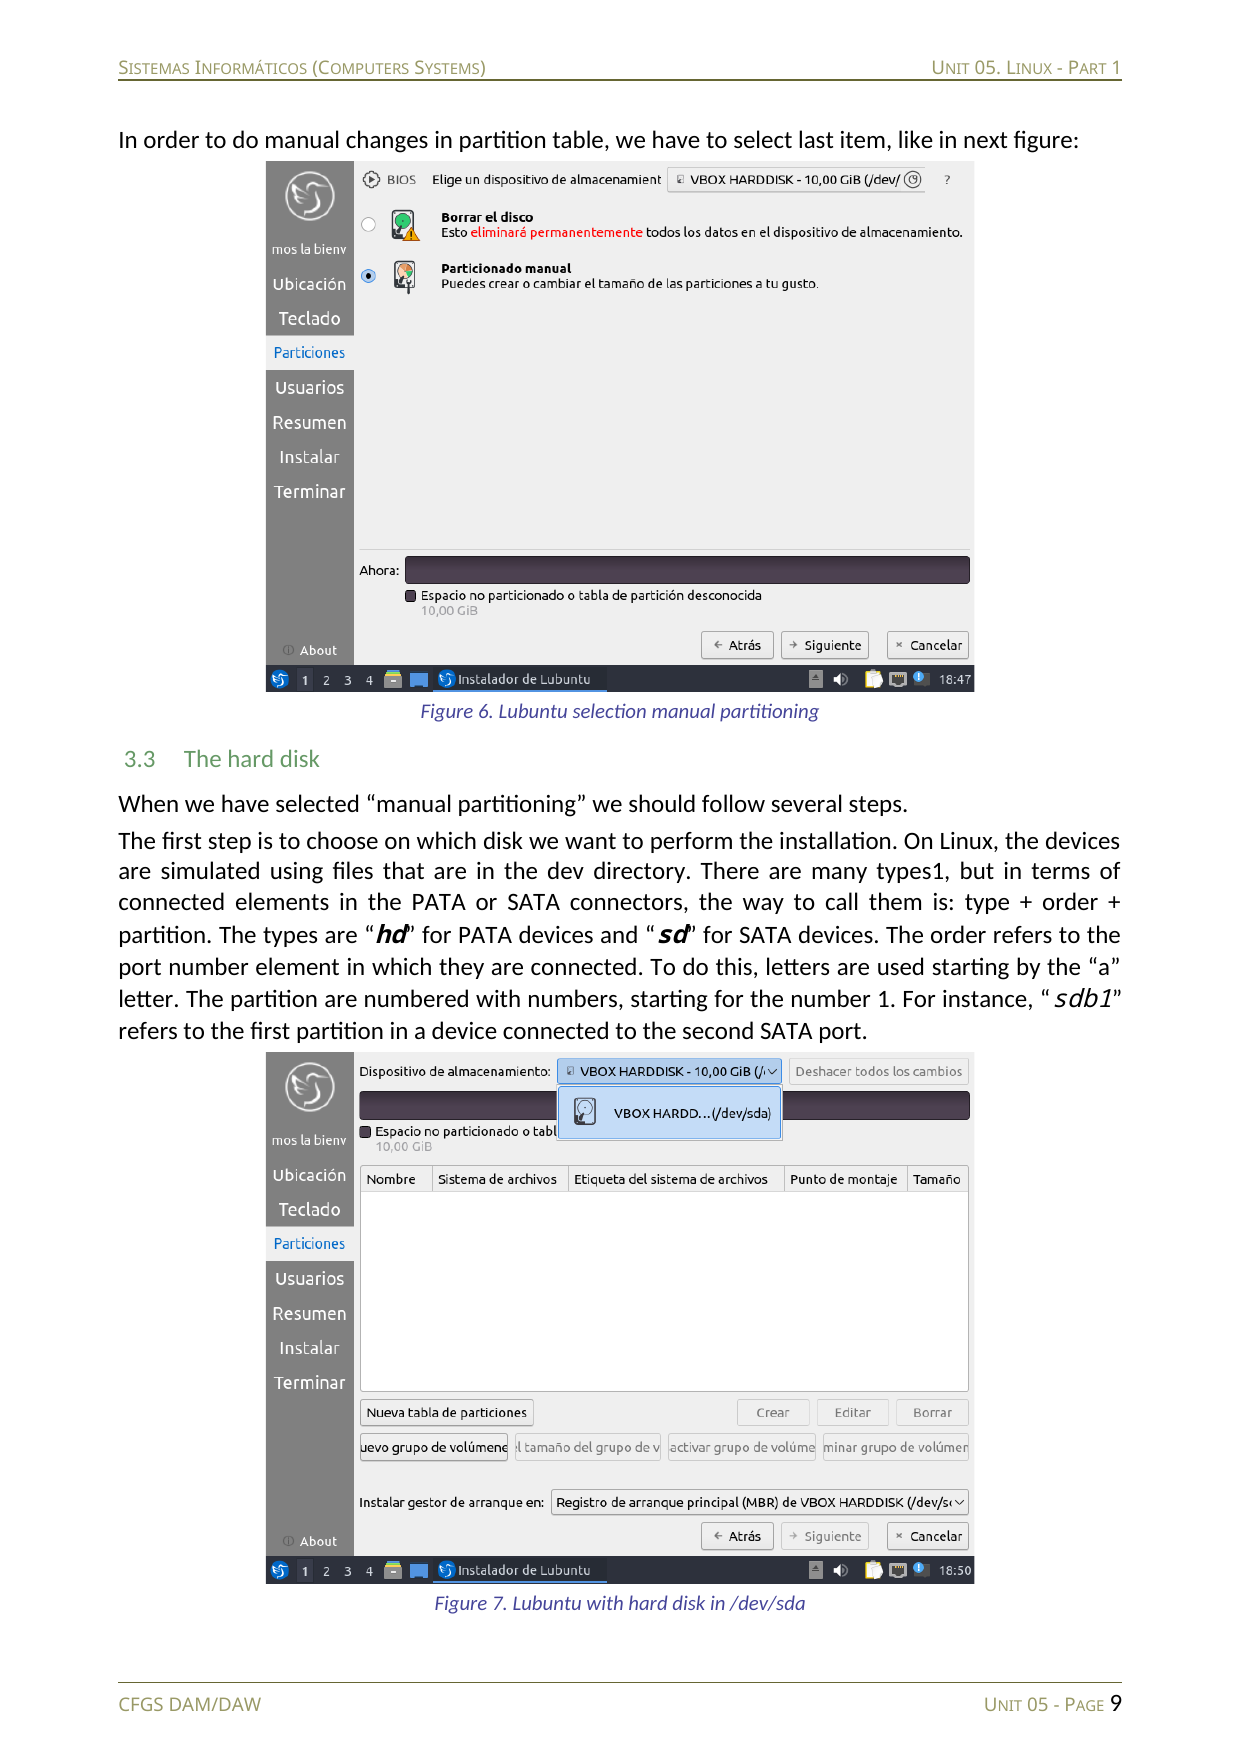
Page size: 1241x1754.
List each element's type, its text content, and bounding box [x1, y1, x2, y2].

text The first step is to choose on which disk we want to perform the installation. On Linux, the devices are simulated using files that are in the dev directory. There are many types1, but in terms of connected elements in the PATA or SATA connectors, the way to call them is: type + order + partition. The types are “hd” for PATA devices and “sd” for SATA devices. The order refers to the port number element in which they are connected. To do this, letters are used starting by the “a” letter. The partition are numbered with numbers, starting for the number 1. For instance, “sdb1” refers to the first partition in a device connected to the second SATA port. [118, 825, 1122, 1046]
text Figure 7. Lubuntu with hard disk in /dev/sda [118, 1590, 1122, 1615]
subtitle The hard disk [118, 743, 1122, 773]
picture [265, 1052, 975, 1584]
text In order to do manual changes in partition table, we have to select last item, like in next figure: [118, 124, 1122, 154]
picture [265, 161, 975, 692]
text Figure 6. Lubuntu selection manual partitioning [118, 698, 1122, 724]
text When we have selected “manual partitioning” we should follow several steps. [118, 788, 1122, 818]
